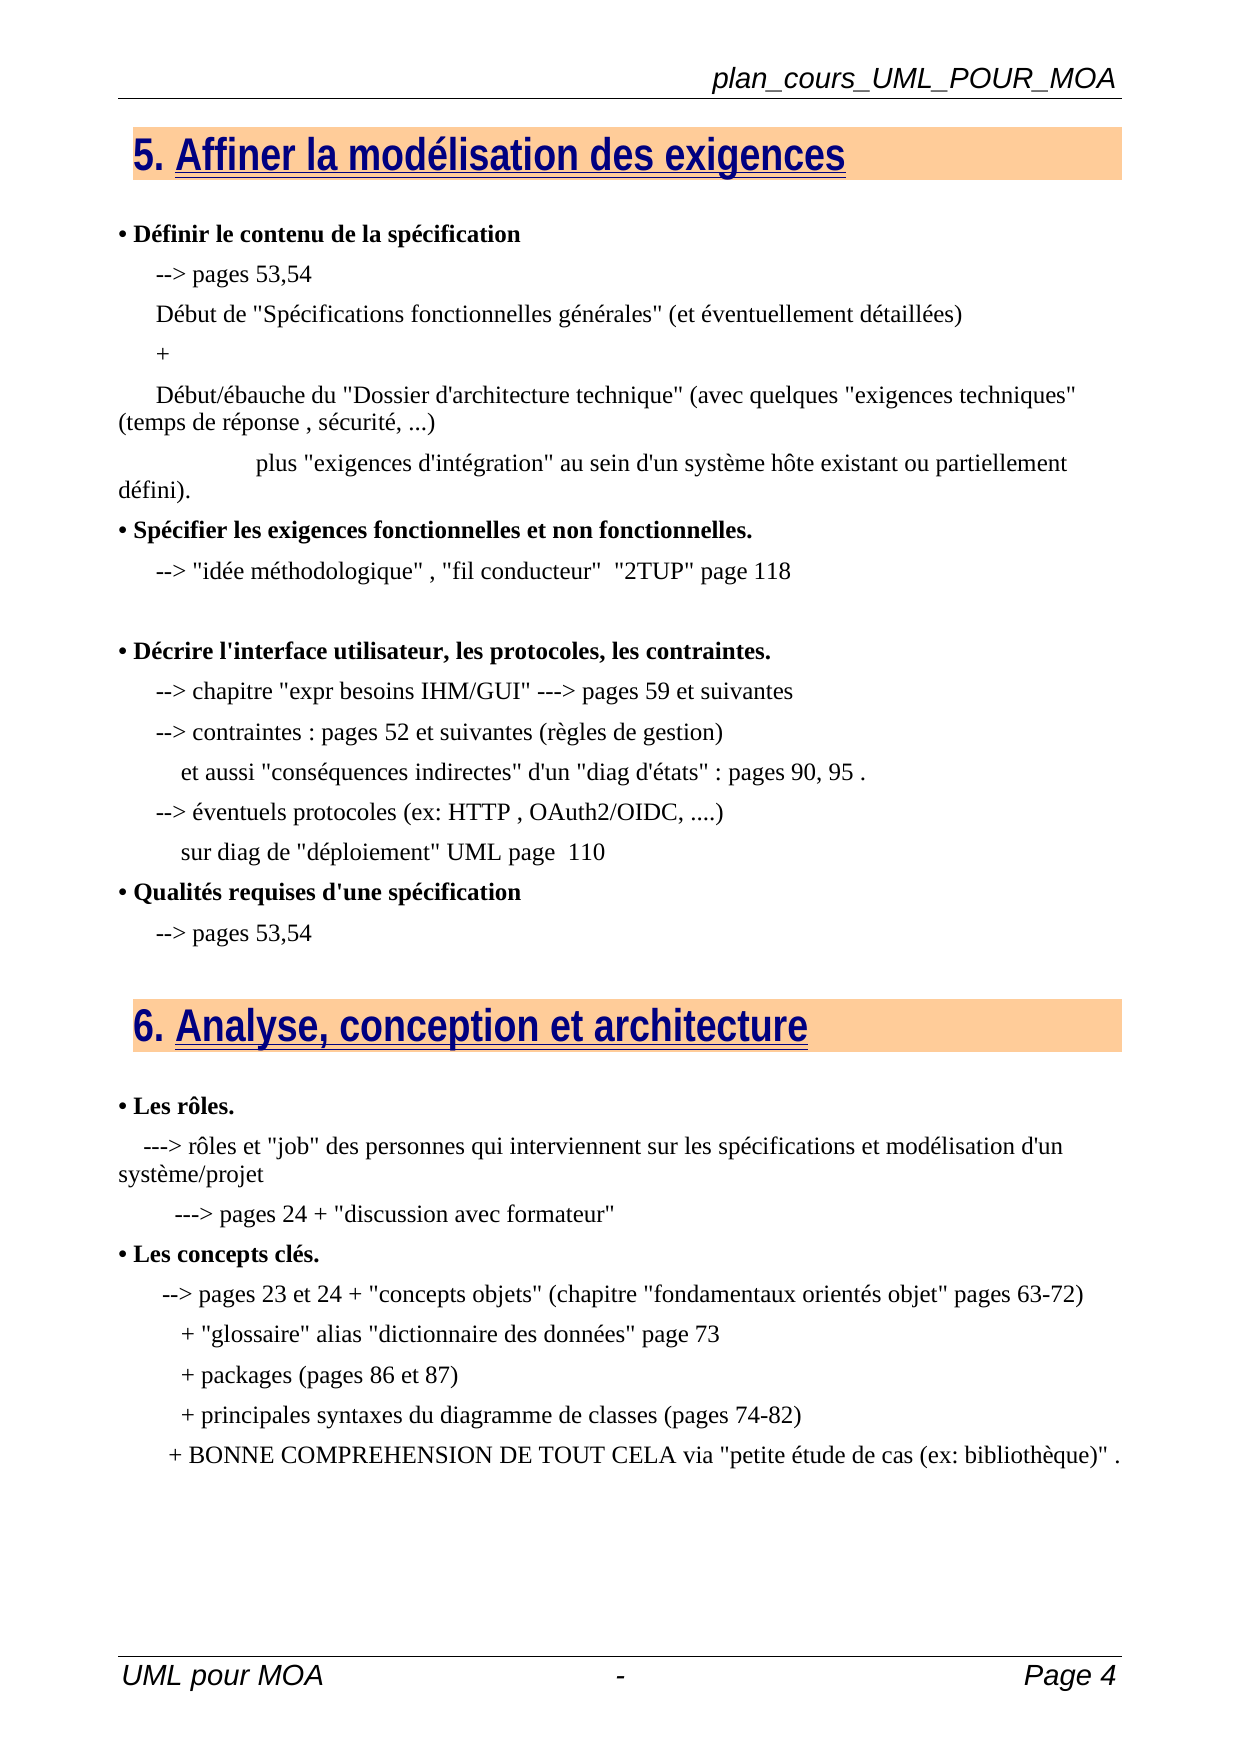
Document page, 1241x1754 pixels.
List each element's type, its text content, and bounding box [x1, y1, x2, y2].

text et aussi "conséquences indirectes" d'un "diag d'états" : pages 90, 95 . [118, 758, 1122, 786]
text sur diag de "déploiement" UML page 110 [118, 838, 1122, 866]
text Début de "Spécifications fonctionnelles générales" (et éventuellement détaillées) [118, 300, 1122, 328]
subtitle Analyse, conception et architecture [133, 999, 1122, 1052]
text --> "idée méthodologique" , "fil conducteur" "2TUP" page 118 [118, 557, 1122, 584]
text --> pages 53,54 [118, 260, 1122, 288]
text ---> pages 24 + "discussion avec formateur" [118, 1200, 1122, 1228]
subtitle Affiner la modélisation des exigences [133, 127, 1122, 180]
text --> chapitre "expr besoins IHM/GUI" ---> pages 59 et suivantes [118, 677, 1122, 705]
text + principales syntaxes du diagramme de classes (pages 74-82) [118, 1401, 1122, 1429]
text --> éventuels protocoles (ex: HTTP , OAuth2/OIDC, ....) [118, 798, 1122, 826]
text + BONNE COMPREHENSION DE TOUT CELA via "petite étude de cas (ex: bibliothèque)" . [118, 1441, 1122, 1469]
text • Qualités requises d'une spécification [118, 878, 1122, 906]
text ---> rôles et "job" des personnes qui interviennent sur les spécifications et modélisation d'un système/projet [118, 1132, 1122, 1187]
text --> pages 23 et 24 + "concepts objets" (chapitre "fondamentaux orientés objet" pages 63-72) [118, 1280, 1122, 1308]
text • Définir le contenu de la spécification [118, 220, 1122, 248]
text + packages (pages 86 et 87) [118, 1361, 1122, 1388]
text + [118, 341, 1122, 368]
text --> contraintes : pages 52 et suivantes (règles de gestion) [118, 718, 1122, 745]
text • Les rôles. [118, 1092, 1122, 1119]
text • Décrire l'interface utilisateur, les protocoles, les contraintes. [118, 637, 1122, 665]
text • Les concepts clés. [118, 1240, 1122, 1268]
text + "glossaire" alias "dictionnaire des données" page 73 [118, 1321, 1122, 1348]
text • Spécifier les exigences fonctionnelles et non fonctionnelles. [118, 517, 1122, 544]
text plus "exigences d'intégration" au sein d'un système hôte existant ou partiellement défini). [118, 449, 1122, 504]
text Début/ébauche du "Dossier d'architecture technique" (avec quelques "exigences techniques" (temps de réponse , sécurité, ...) [118, 381, 1122, 436]
text --> pages 53,54 [118, 919, 1122, 946]
